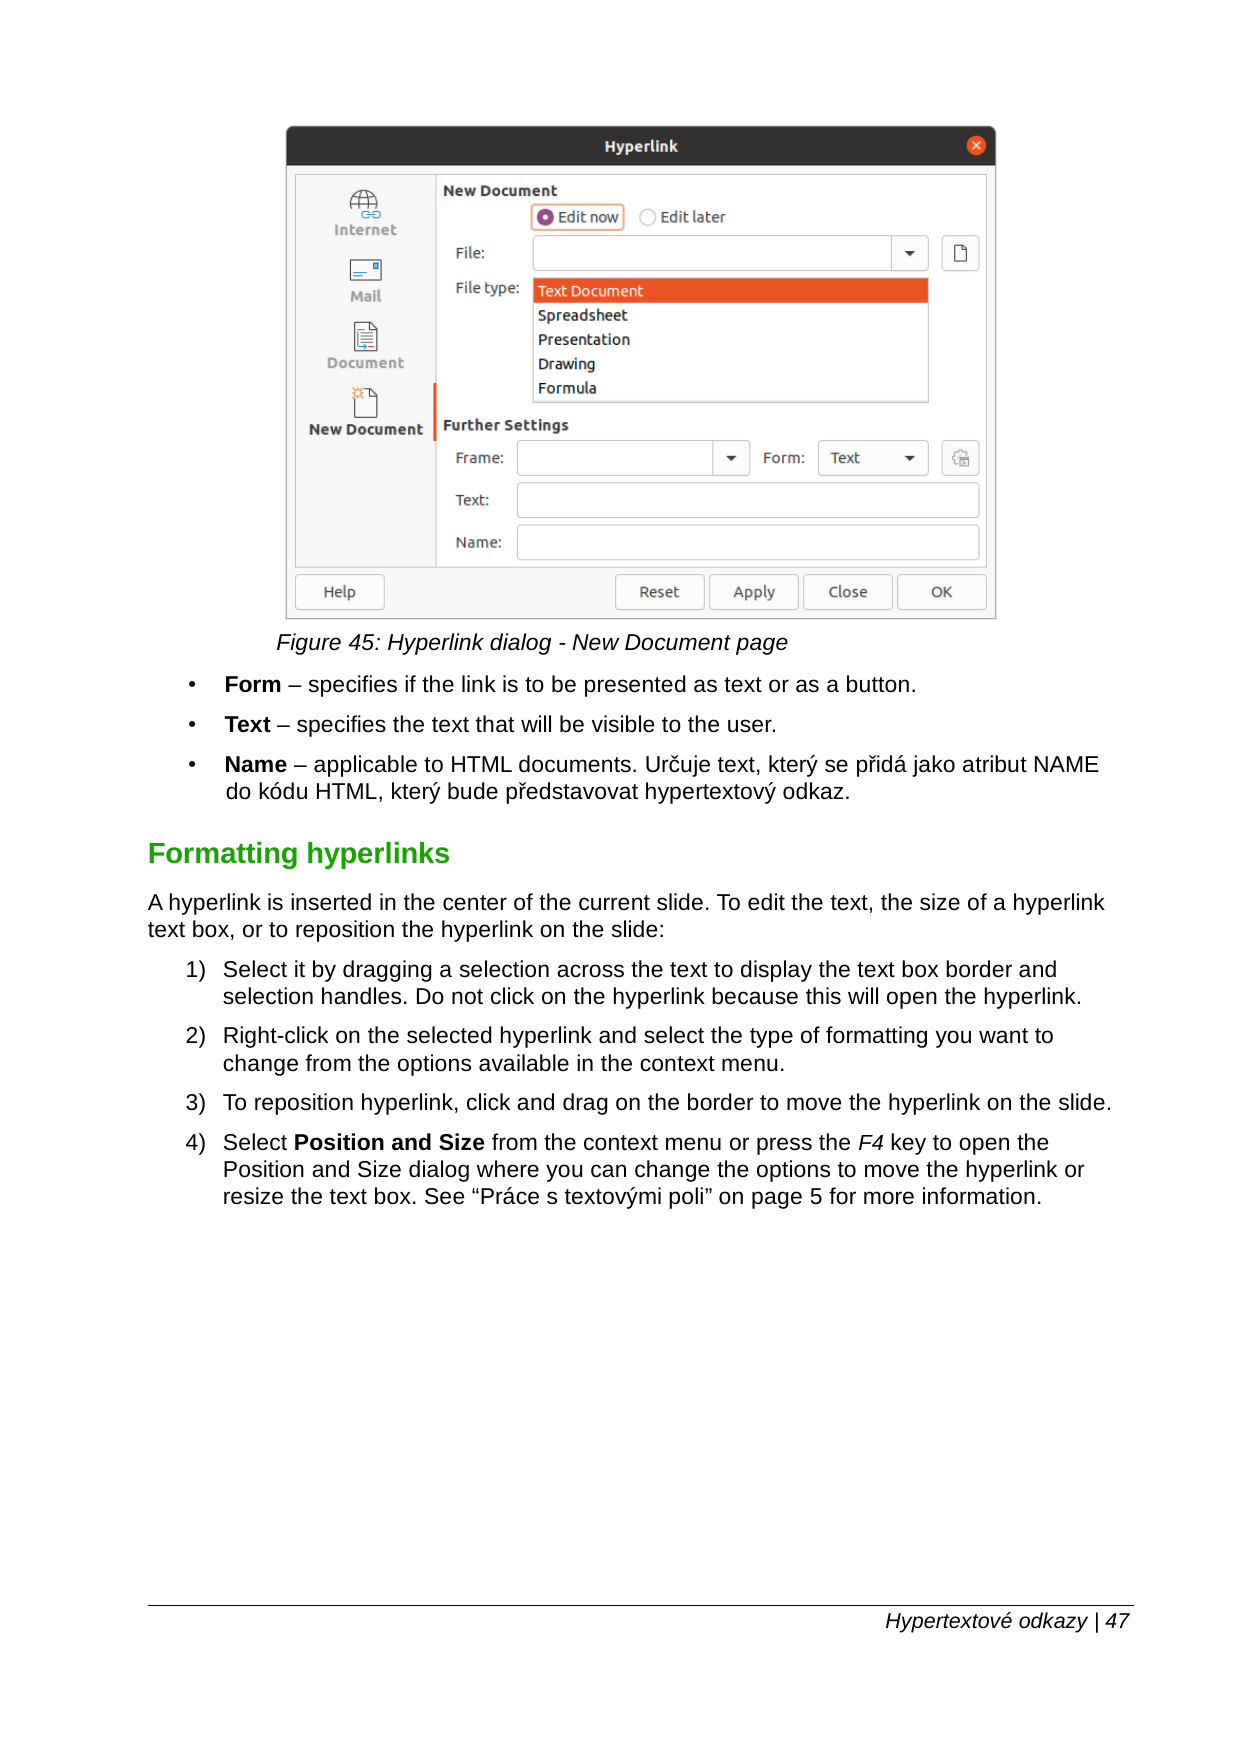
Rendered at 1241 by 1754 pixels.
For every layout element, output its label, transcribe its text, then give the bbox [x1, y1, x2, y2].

picture [276, 118, 1006, 629]
subtitle Formatting hyperlinks [148, 836, 1134, 870]
list To reposition hyperlink, click and drag on the border to move the hyperlink on the slide. [206, 1088, 1134, 1116]
list Right-click on the selected hyperlink and select the type of formatting you want to change from the options available in the context menu. [206, 1022, 1134, 1076]
list Text – specifies the text that will be visible to the user. [185, 707, 1134, 737]
list Select Position and Size from the context menu or press the F4 key to open the Position and Size dialog where you can change the options to move the hyperlink or resize the text box. See “Working with text boxes” on page 5 for more information. [206, 1128, 1134, 1209]
text A hyperlink is inserted in the center of the current slide. To edit the text, the size of a hyperlink text box, or to reposition the hyperlink on the slide: [148, 888, 1134, 943]
list Select it by dragging a selection across the text to display the text box border and selection handles. Do not click on the hyperlink because this will open the hyperlink. [206, 955, 1134, 1009]
text Figure 45: Hyperlink dialog - New Document page [276, 629, 1005, 656]
list Form – specifies if the link is to be presented as text or as a button. [185, 668, 1134, 698]
list Name – applicable to HTML documents. Určuje text, který se přidá jako atribut NAME do kódu HTML, který bude představovat hypertextový odkaz. [185, 747, 1134, 807]
